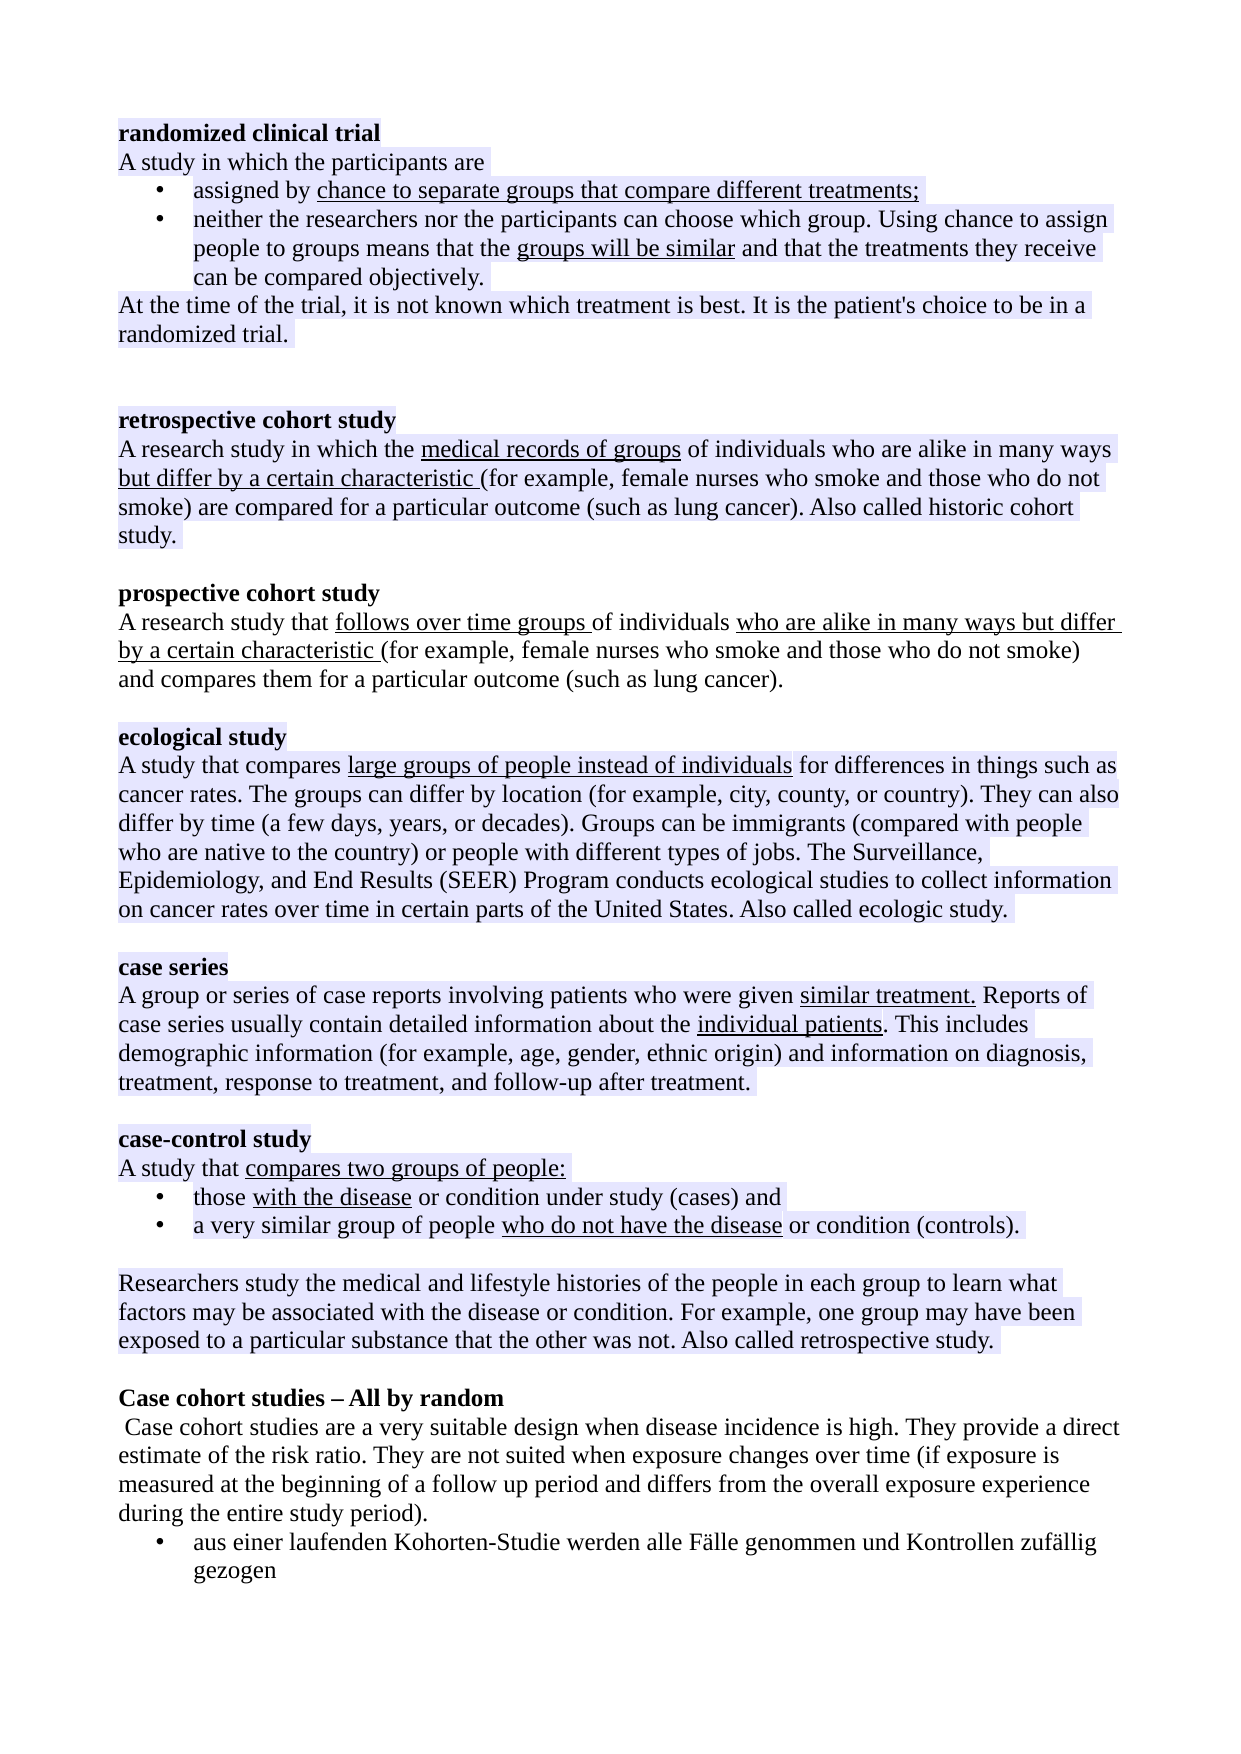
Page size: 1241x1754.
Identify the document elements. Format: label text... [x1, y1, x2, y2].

text Researchers study the medical and lifestyle histories of the people in each group to learn what factors may be associated with the disease or condition. For example, one group may have been exposed to a particular substance that the other was not. Also called retrospective study. [118, 1268, 1122, 1354]
text ecological study [118, 722, 1122, 751]
text At the time of the trial, it is not known which treatment is best. It is the patient's choice to be in a randomized trial. [118, 291, 1122, 348]
list assigned by chance to separate groups that compare different treatments; [156, 176, 1122, 204]
text A study that compares two groups of people: [118, 1153, 1122, 1182]
text case series [118, 952, 1122, 981]
text randomized clinical trial [118, 118, 1122, 147]
list aus einer laufenden Kohorten-Studie werden alle Fälle genommen und Kontrollen zufällig gezogen [156, 1527, 1122, 1584]
text A group or series of case reports involving patients who were given similar treatment. Reports of case series usually contain detailed information about the individual patients. This includes demographic information (for example, age, gender, ethnic origin) and information on diagnosis, treatment, response to treatment, and follow-up after treatment. [118, 981, 1122, 1096]
list those with the disease or condition under study (cases) and [156, 1182, 1122, 1211]
text Case cohort studies – All by random [118, 1383, 1122, 1412]
text A study that compares large groups of people instead of individuals for differences in things such as cancer rates. The groups can differ by location (for example, city, county, or country). They can also differ by time (a few days, years, or decades). Groups can be immigrants (compared with people who are native to the country) or people with different types of jobs. The Surveillance, Epidemiology, and End Results (SEER) Program conducts ecological studies to collect information on cancer rates over time in certain parts of the United States. Also called ecologic study. [118, 751, 1122, 923]
text retrospective cohort study [118, 406, 1122, 434]
text Case cohort studies are a very suitable design when disease incidence is high. They provide a direct estimate of the risk ratio. They are not suited when exposure changes over time (if exposure is measured at the beginning of a follow up period and differs from the overall exposure experience during the entire study period). [118, 1412, 1122, 1527]
list a very similar group of people who do not have the disease or condition (controls). [156, 1211, 1122, 1239]
list neither the researchers nor the participants can choose which group. Using chance to assign people to groups means that the groups will be similar and that the treatments they receive can be compared objectively. [156, 204, 1122, 291]
text case-control study [118, 1124, 1122, 1153]
text A research study that follows over time groups of individuals who are alike in many ways but differ by a certain characteristic (for example, female nurses who smoke and those who do not smoke) and compares them for a particular outcome (such as lung cancer). [118, 607, 1122, 693]
text A research study in which the medical records of groups of individuals who are alike in many ways but differ by a certain characteristic (for example, female nurses who smoke and those who do not smoke) are compared for a particular outcome (such as lung cancer). Also called historic cohort study. [118, 434, 1122, 549]
text prospective cohort study [118, 578, 1122, 607]
text A study in which the participants are [118, 147, 1122, 176]
